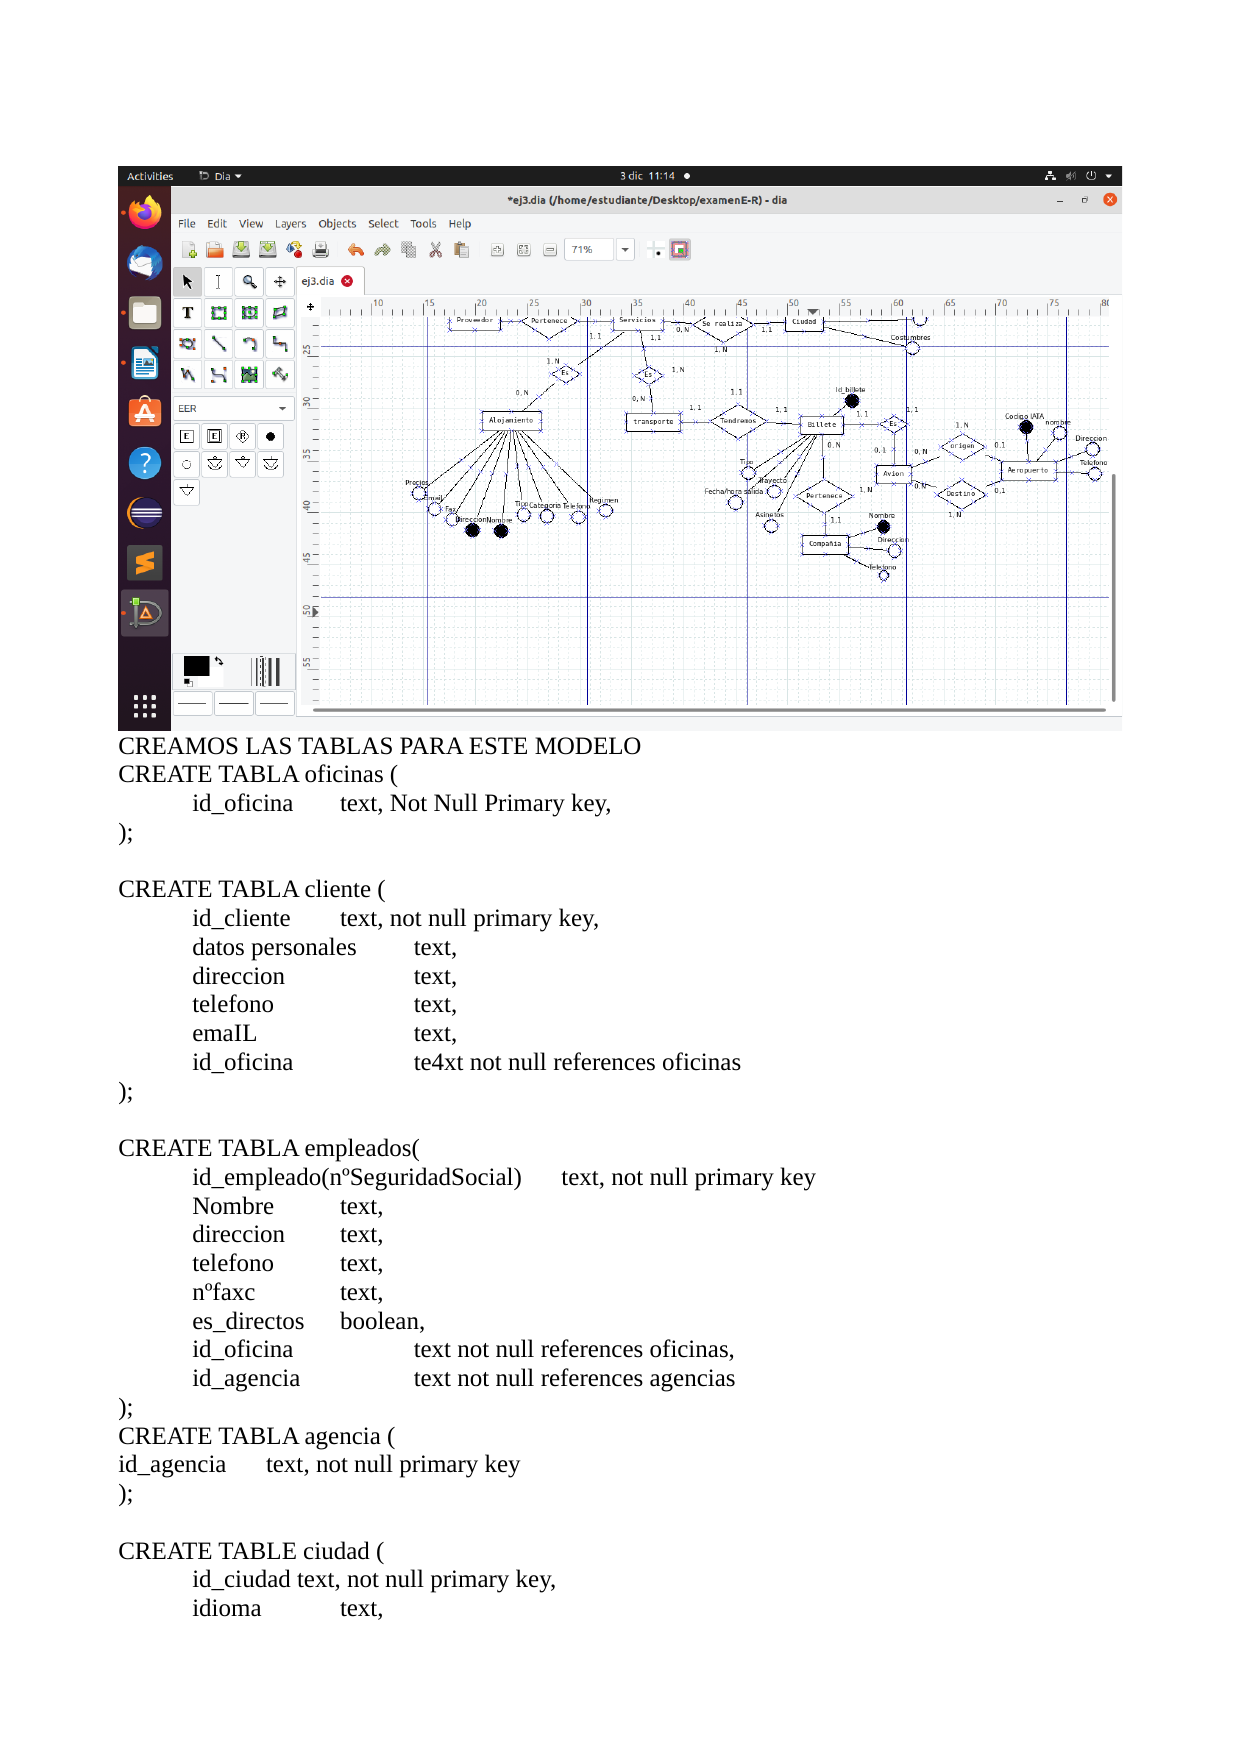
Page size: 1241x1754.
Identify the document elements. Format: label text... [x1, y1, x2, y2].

text emaIL text, [118, 1018, 1122, 1047]
text id_oficina text not null references oficinas, [118, 1334, 1122, 1363]
text CREATE TABLA oficinas ( [118, 759, 1122, 788]
text es_directos boolean, [118, 1306, 1122, 1334]
text id_ciudad text, not null primary key, [118, 1564, 1122, 1593]
text telefono text, [118, 1248, 1122, 1277]
text CREATE TABLA cliente ( [118, 874, 1122, 903]
text id_cliente text, not null primary key, [118, 903, 1122, 932]
text direccion text, [118, 1219, 1122, 1248]
text id_agencia text, not null primary key [118, 1449, 1122, 1478]
text ); [118, 1076, 1122, 1104]
text CREATE TABLA agencia ( [118, 1421, 1122, 1449]
text ); [118, 1478, 1122, 1507]
text telefono text, [118, 989, 1122, 1018]
text id_empleado(nºSeguridadSocial) text, not null primary key [118, 1162, 1122, 1191]
text [118, 147, 1122, 166]
text nºfaxc text, [118, 1277, 1122, 1306]
text id_agencia text not null references agencias [118, 1363, 1122, 1392]
text CREAMOS LAS TABLAS PARA ESTE MODELO [118, 731, 1122, 759]
text ); [118, 817, 1122, 846]
text id_oficina text, Not Null Primary key, [118, 788, 1122, 817]
text direccion text, [118, 961, 1122, 989]
text datos personales text, [118, 932, 1122, 961]
picture [118, 166, 1123, 731]
text id_oficina te4xt not null references oficinas [118, 1047, 1122, 1076]
text ); [118, 1392, 1122, 1421]
text Nombre text, [118, 1191, 1122, 1219]
text idioma text, [118, 1593, 1122, 1622]
text CREATE TABLA empleados( [118, 1133, 1122, 1162]
text CREATE TABLE ciudad ( [118, 1536, 1122, 1564]
